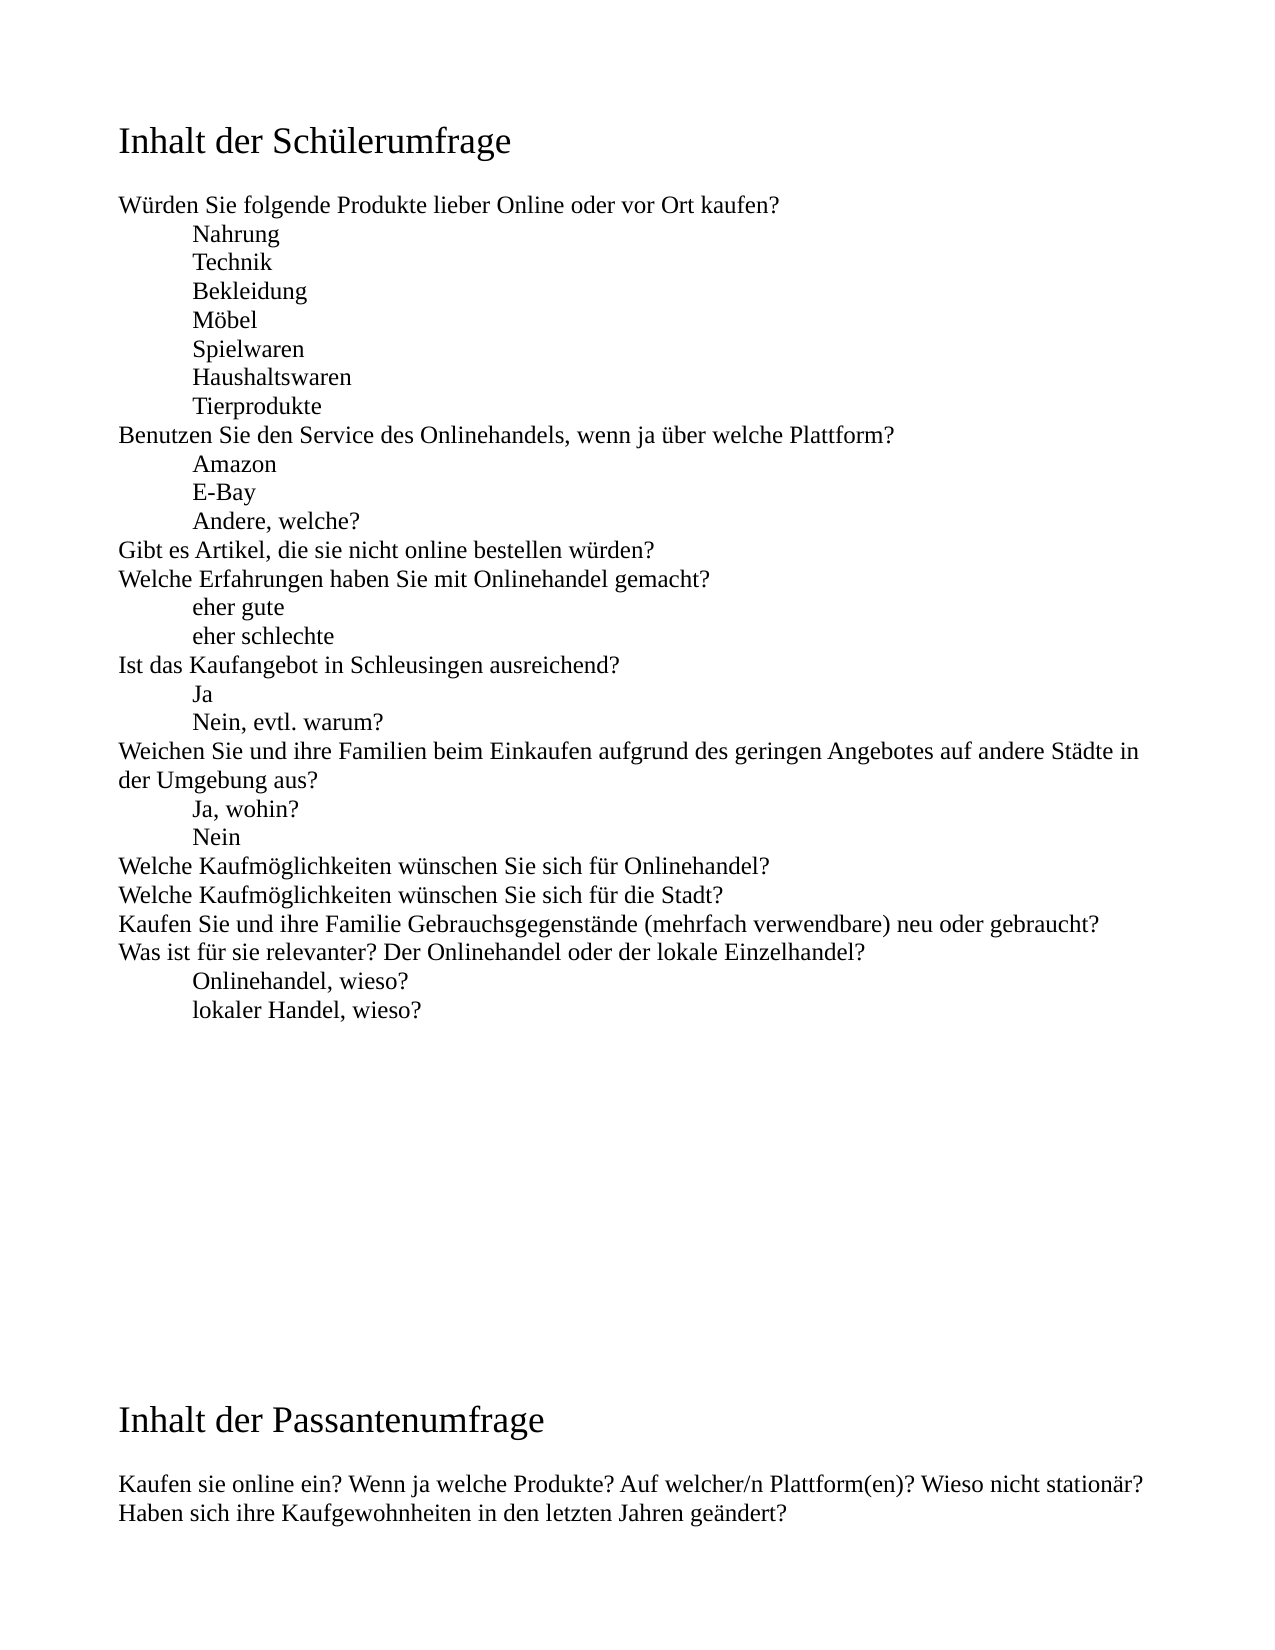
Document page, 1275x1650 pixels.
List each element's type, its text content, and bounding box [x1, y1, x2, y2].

text E-Bay [118, 477, 1157, 506]
text Weichen Sie und ihre Familien beim Einkaufen aufgrund des geringen Angebotes auf andere Städte in der Umgebung aus? [118, 736, 1157, 794]
text Andere, welche? [118, 506, 1157, 535]
text Onlinehandel, wieso? [118, 966, 1157, 995]
text eher schlechte [118, 621, 1157, 650]
text Amazon [118, 449, 1157, 477]
text Bekleidung [118, 276, 1157, 305]
text Kaufen Sie und ihre Familie Gebrauchsgegenstände (mehrfach verwendbare) neu oder gebraucht? [118, 909, 1157, 937]
text eher gute [118, 592, 1157, 621]
text Gibt es Artikel, die sie nicht online bestellen würden? [118, 535, 1157, 564]
text Haben sich ihre Kaufgewohnheiten in den letzten Jahren geändert? [118, 1498, 1157, 1527]
text lokaler Handel, wieso? [118, 995, 1157, 1024]
text Ist das Kaufangebot in Schleusingen ausreichend? [118, 650, 1157, 679]
text Spielwaren [118, 334, 1157, 362]
text Tierprodukte [118, 391, 1157, 420]
text Kaufen sie online ein? Wenn ja welche Produkte? Auf welcher/n Plattform(en)? Wieso nicht stationär? [118, 1469, 1157, 1498]
text Haushaltswaren [118, 362, 1157, 391]
text Ja, wohin? [118, 794, 1157, 822]
text Nein [118, 822, 1157, 851]
text Würden Sie folgende Produkte lieber Online oder vor Ort kaufen? [118, 190, 1157, 219]
text Inhalt der Passantenumfrage [118, 1397, 1157, 1441]
text Technik [118, 247, 1157, 276]
text Benutzen Sie den Service des Onlinehandels, wenn ja über welche Plattform? [118, 420, 1157, 449]
text Nahrung [118, 219, 1157, 247]
text Nein, evtl. warum? [118, 707, 1157, 736]
text Welche Kaufmöglichkeiten wünschen Sie sich für Onlinehandel? [118, 851, 1157, 880]
text Welche Kaufmöglichkeiten wünschen Sie sich für die Stadt? [118, 880, 1157, 909]
text Ja [118, 679, 1157, 707]
text Was ist für sie relevanter? Der Onlinehandel oder der lokale Einzelhandel? [118, 937, 1157, 966]
text Inhalt der Schülerumfrage [118, 118, 1157, 161]
text Welche Erfahrungen haben Sie mit Onlinehandel gemacht? [118, 564, 1157, 592]
text Möbel [118, 305, 1157, 334]
